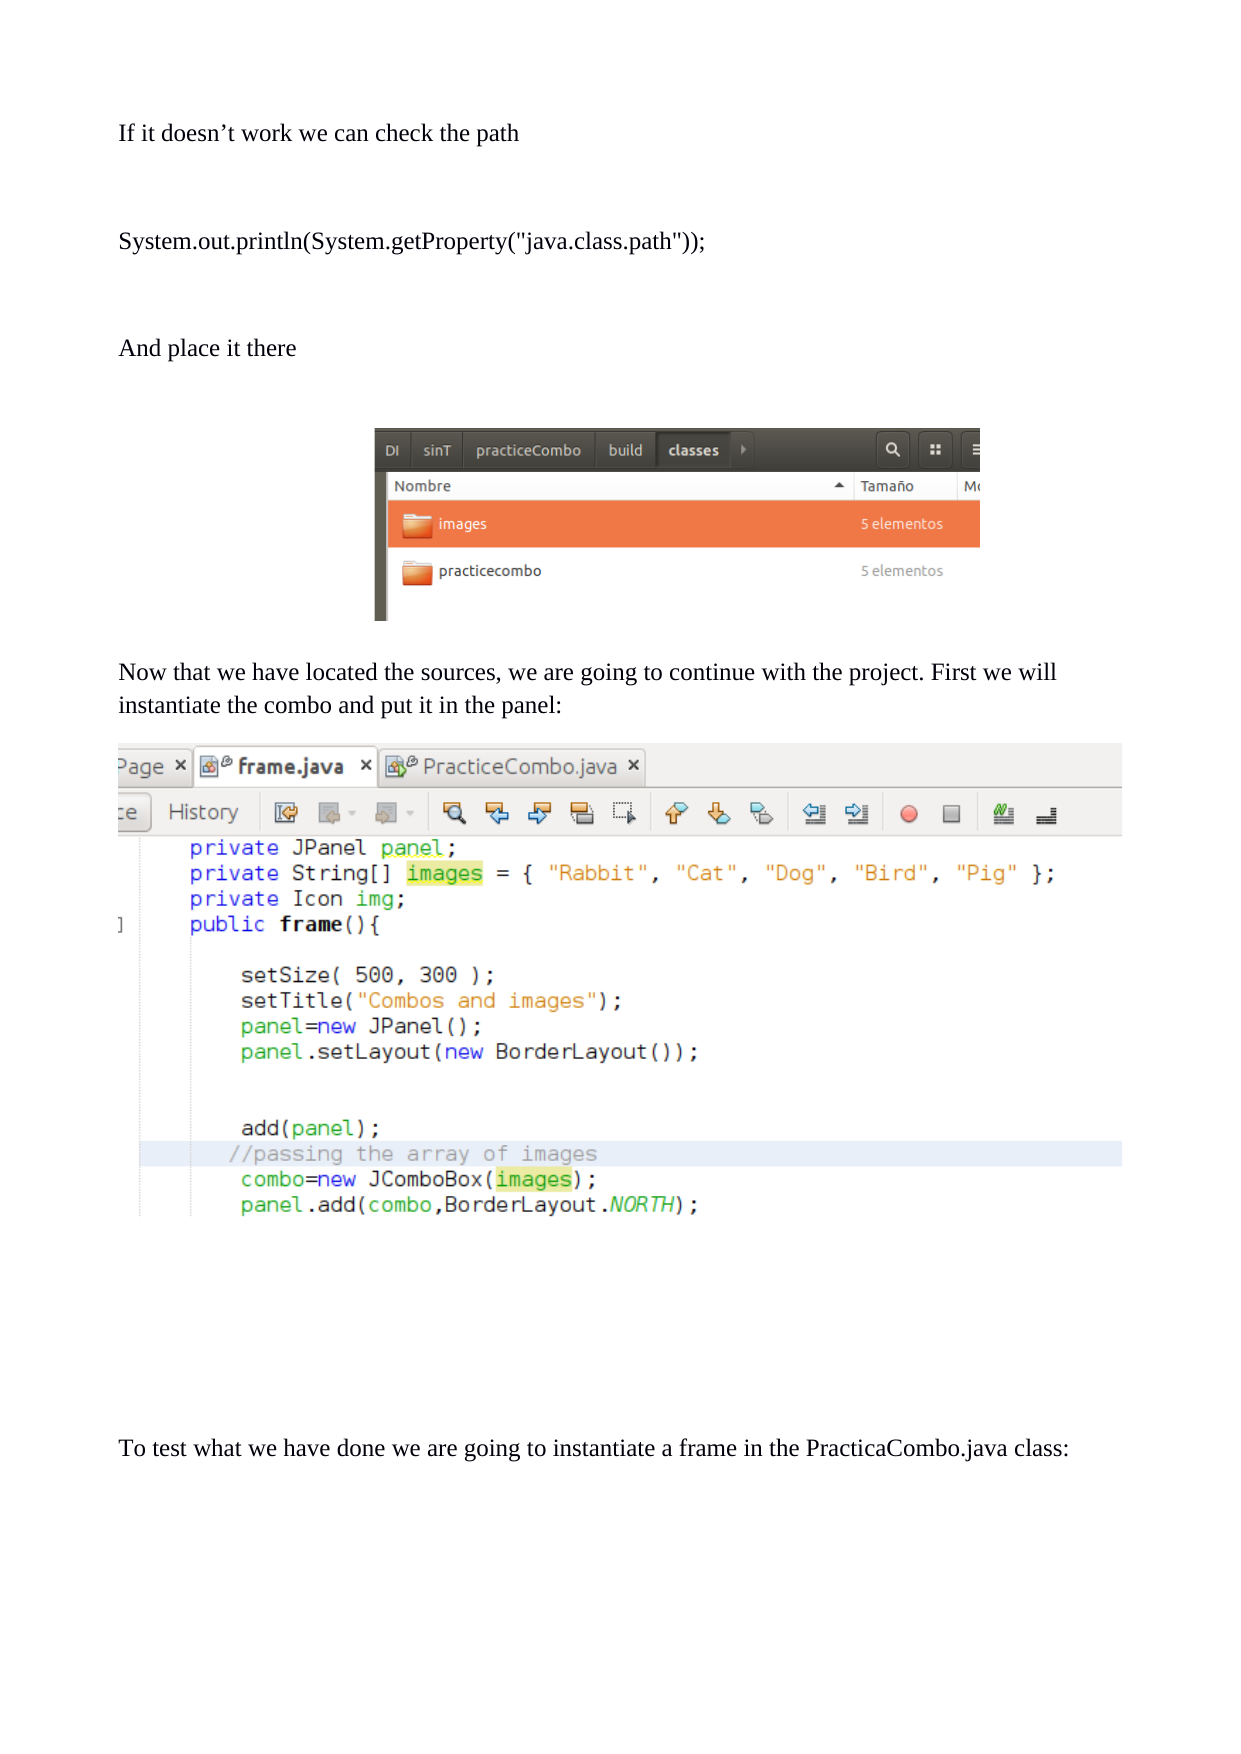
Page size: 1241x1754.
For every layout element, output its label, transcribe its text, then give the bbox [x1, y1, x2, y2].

text If it doesn’t work we can check the path [118, 118, 1122, 147]
text And place it there [118, 333, 1122, 362]
text System.out.println(System.getProperty("java.class.path")); [118, 226, 1122, 254]
text To test what we have done we are going to instantiate a frame in the PracticaCombo.java class: [118, 1433, 1122, 1462]
picture [374, 428, 980, 621]
text Now that we have located the sources, we are going to continue with the project. First we will instantiate the combo and put it in the panel: [118, 657, 1122, 718]
picture [118, 743, 1123, 1297]
